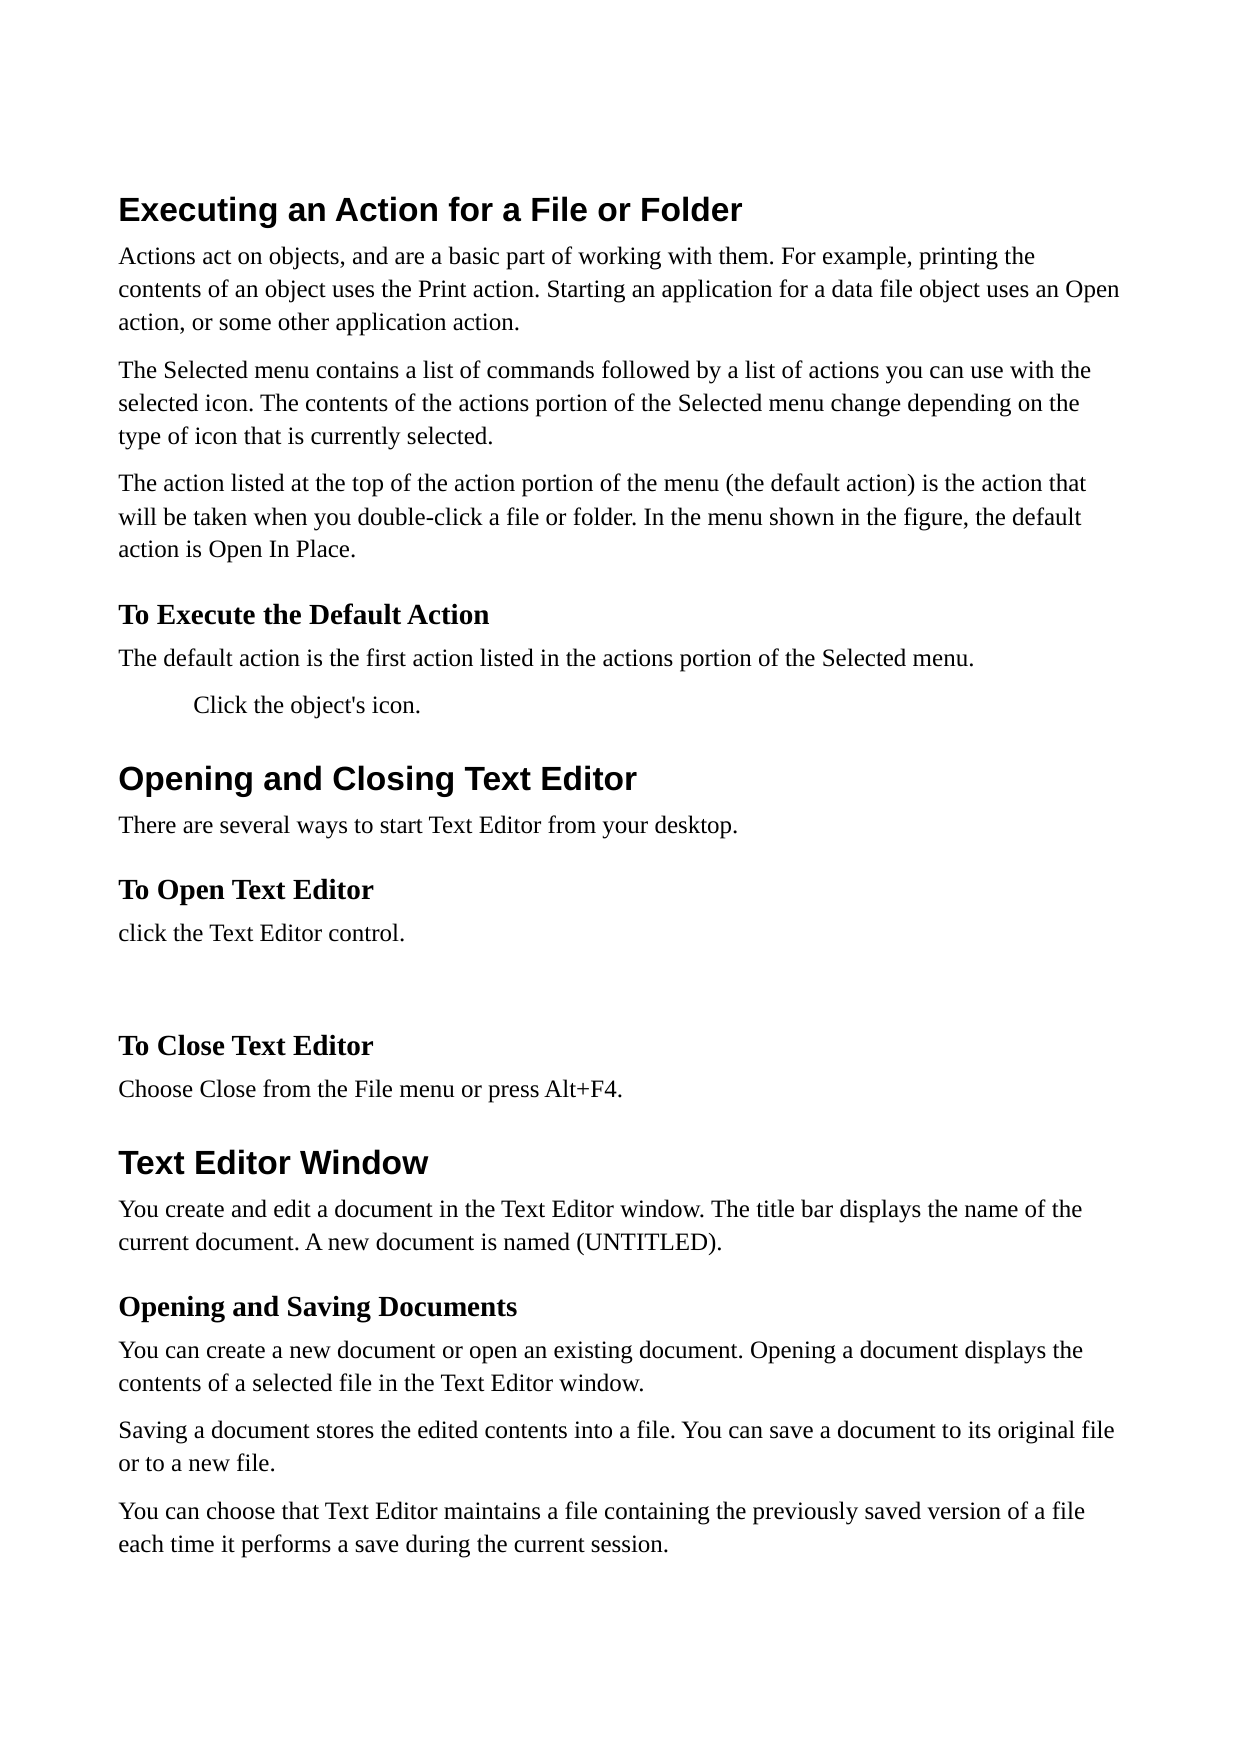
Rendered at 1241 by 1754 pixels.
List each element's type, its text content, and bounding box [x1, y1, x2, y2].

text Saving a document stores the edited contents into a file. You can save a document to its original file or to a new file. [118, 1416, 1122, 1477]
subtitle Executing an Action for a File or Folder [118, 190, 1122, 229]
subtitle To Close Text Editor [118, 1028, 1122, 1062]
text You can choose that Text Editor maintains a file containing the previously saved version of a file each time it performs a save during the current session. [118, 1496, 1122, 1558]
text You create and edit a document in the Text Editor window. The title bar displays the name of the current document. A new document is named (UNTITLED). [118, 1194, 1122, 1255]
subtitle Opening and Saving Documents [118, 1289, 1122, 1322]
subtitle To Execute the Default Action [118, 597, 1122, 630]
text The action listed at the top of the action portion of the menu (the default action) is the action that will be taken when you double-click a file or folder. In the menu shown in the figure, the default action is Open In Place. [118, 468, 1122, 563]
text Choose Close from the File menu or press Alt+F4. [118, 1074, 1122, 1103]
text click the Text Editor control. [118, 918, 1122, 947]
text There are several ways to start Text Editor from your desktop. [118, 810, 1122, 839]
subtitle Text Editor Window [118, 1142, 1122, 1181]
list Click the object's icon. [156, 690, 1122, 719]
subtitle To Open Text Editor [118, 872, 1122, 906]
text You can create a new document or open an existing document. Opening a document displays the contents of a selected file in the Text Editor window. [118, 1335, 1122, 1397]
text Actions act on objects, and are a basic part of working with them. For example, printing the contents of an object uses the Print action. Starting an application for a data file object uses an Open action, or some other application action. [118, 241, 1122, 336]
text The Selected menu contains a list of commands followed by a list of actions you can use with the selected icon. The contents of the actions portion of the Selected menu change depending on the type of icon that is currently selected. [118, 355, 1122, 450]
subtitle Opening and Closing Text Editor [118, 759, 1122, 797]
text The default action is the first action listed in the actions portion of the Selected menu. [118, 643, 1122, 672]
